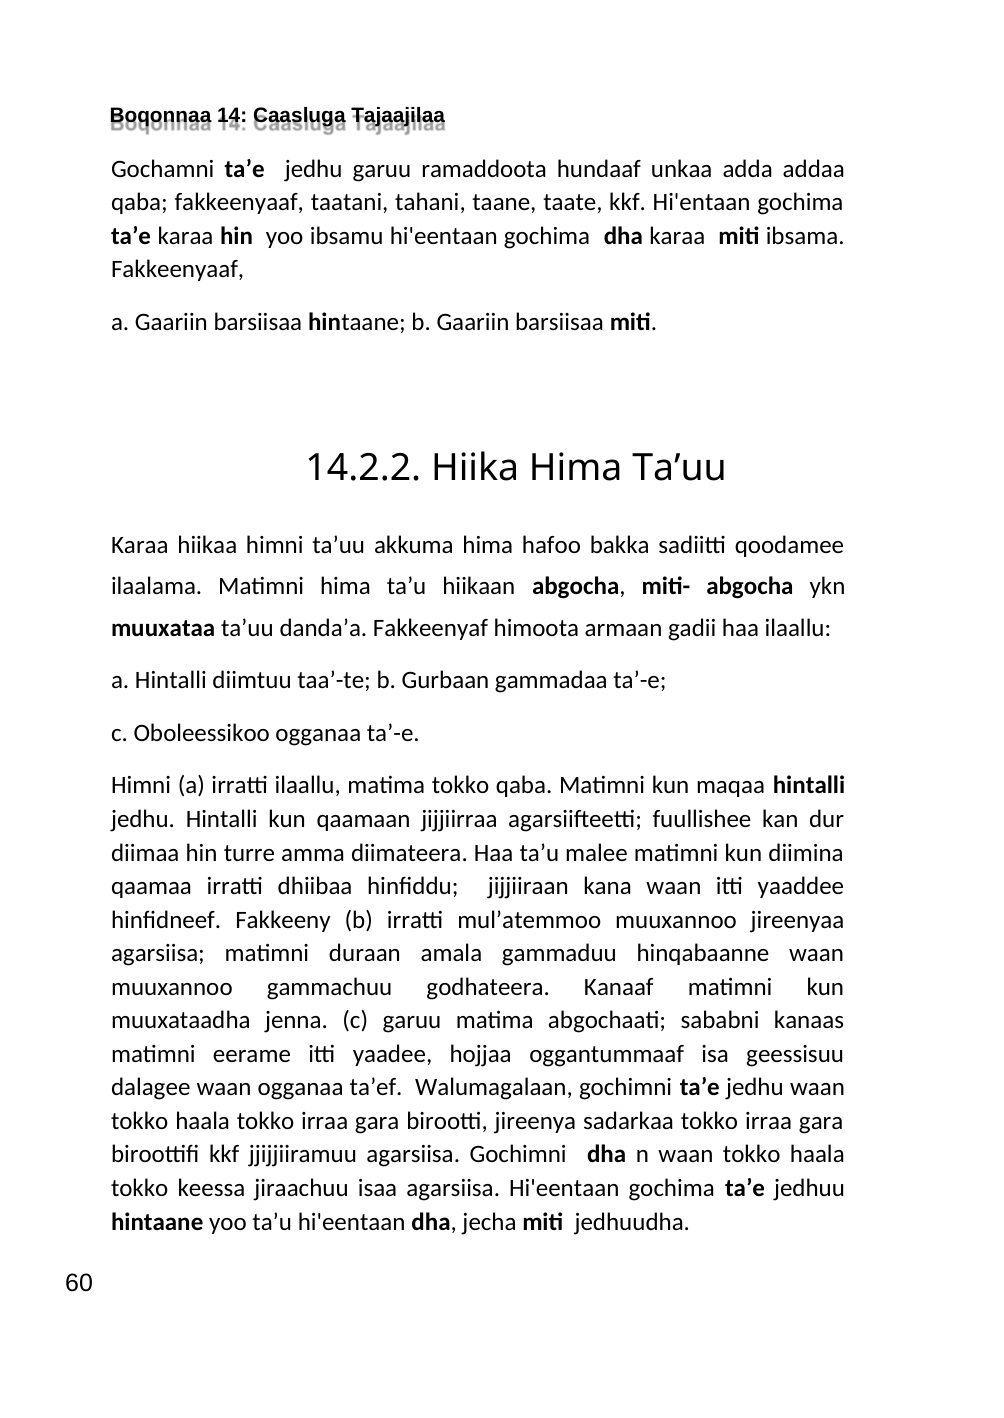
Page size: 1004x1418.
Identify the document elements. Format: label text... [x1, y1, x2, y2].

text c. Oboleessikoo ogganaa ta’-e. [111, 717, 845, 748]
picture [95, 102, 471, 149]
text Himni (a) irratti ilaallu, matima tokko qaba. Matimni kun maqaa hintalli jedhu. Hintalli kun qaamaan jijjiirraa agarsiifteetti; fuullishee kan dur diimaa hin turre amma diimateera. Haa ta’u malee matimni kun diimina qaamaa irratti dhiibaa hinfiddu; jijjiiraan kana waan itti yaaddee hinfidneef. Fakkeeny (b) irratti mul’atemmoo muuxannoo jireenyaa agarsiisa; matimni duraan amala gammaduu hinqabaanne waan muuxannoo gammachuu godhateera. Kanaaf matimni kun muuxataadha jenna. (c) garuu matima abgochaati; sababni kanaas matimni eerame itti yaadee, hojjaa oggantummaaf isa geessisuu dalagee waan ogganaa ta’ef. Walumagalaan, gochimni ta’e jedhu waan tokko haala tokko irraa gara birootti, jireenya sadarkaa tokko irraa gara biroottifi kkf jjijjiiramuu agarsiisa. Gochimni dha n waan tokko haala tokko keessa jiraachuu isaa agarsiisa. Hi'eentaan gochima ta’e jedhuu hintaane yoo ta’u hi'eentaan dha, jecha miti jedhuudha. [111, 770, 845, 1236]
text a. Hintalli diimtuu taa’-te; b. Gurbaan gammadaa ta’-e; [111, 665, 845, 695]
subtitle 14.2.2. Hiika Hima Ta’uu [109, 440, 851, 491]
text a. Gaariin barsiisaa hintaane; b. Gaariin barsiisaa miti. [111, 306, 845, 337]
text Gochamni ta’e jedhu garuu ramaddoota hundaaf unkaa adda addaa qaba; fakkeenyaaf, taatani, tahani, taane, taate, kkf. Hi'entaan gochima ta’e karaa hin yoo ibsamu hi'eentaan gochima dha karaa miti ibsama. Fakkeenyaaf, [111, 153, 845, 284]
text Karaa hiikaa himni ta’uu akkuma hima hafoo bakka sadiitti qoodamee ilaalama. Matimni hima ta’u hiikaan abgocha, miti- abgocha ykn muuxataa ta’uu danda’a. Fakkeenyaf himoota armaan gadii haa ilaallu: [111, 529, 845, 642]
